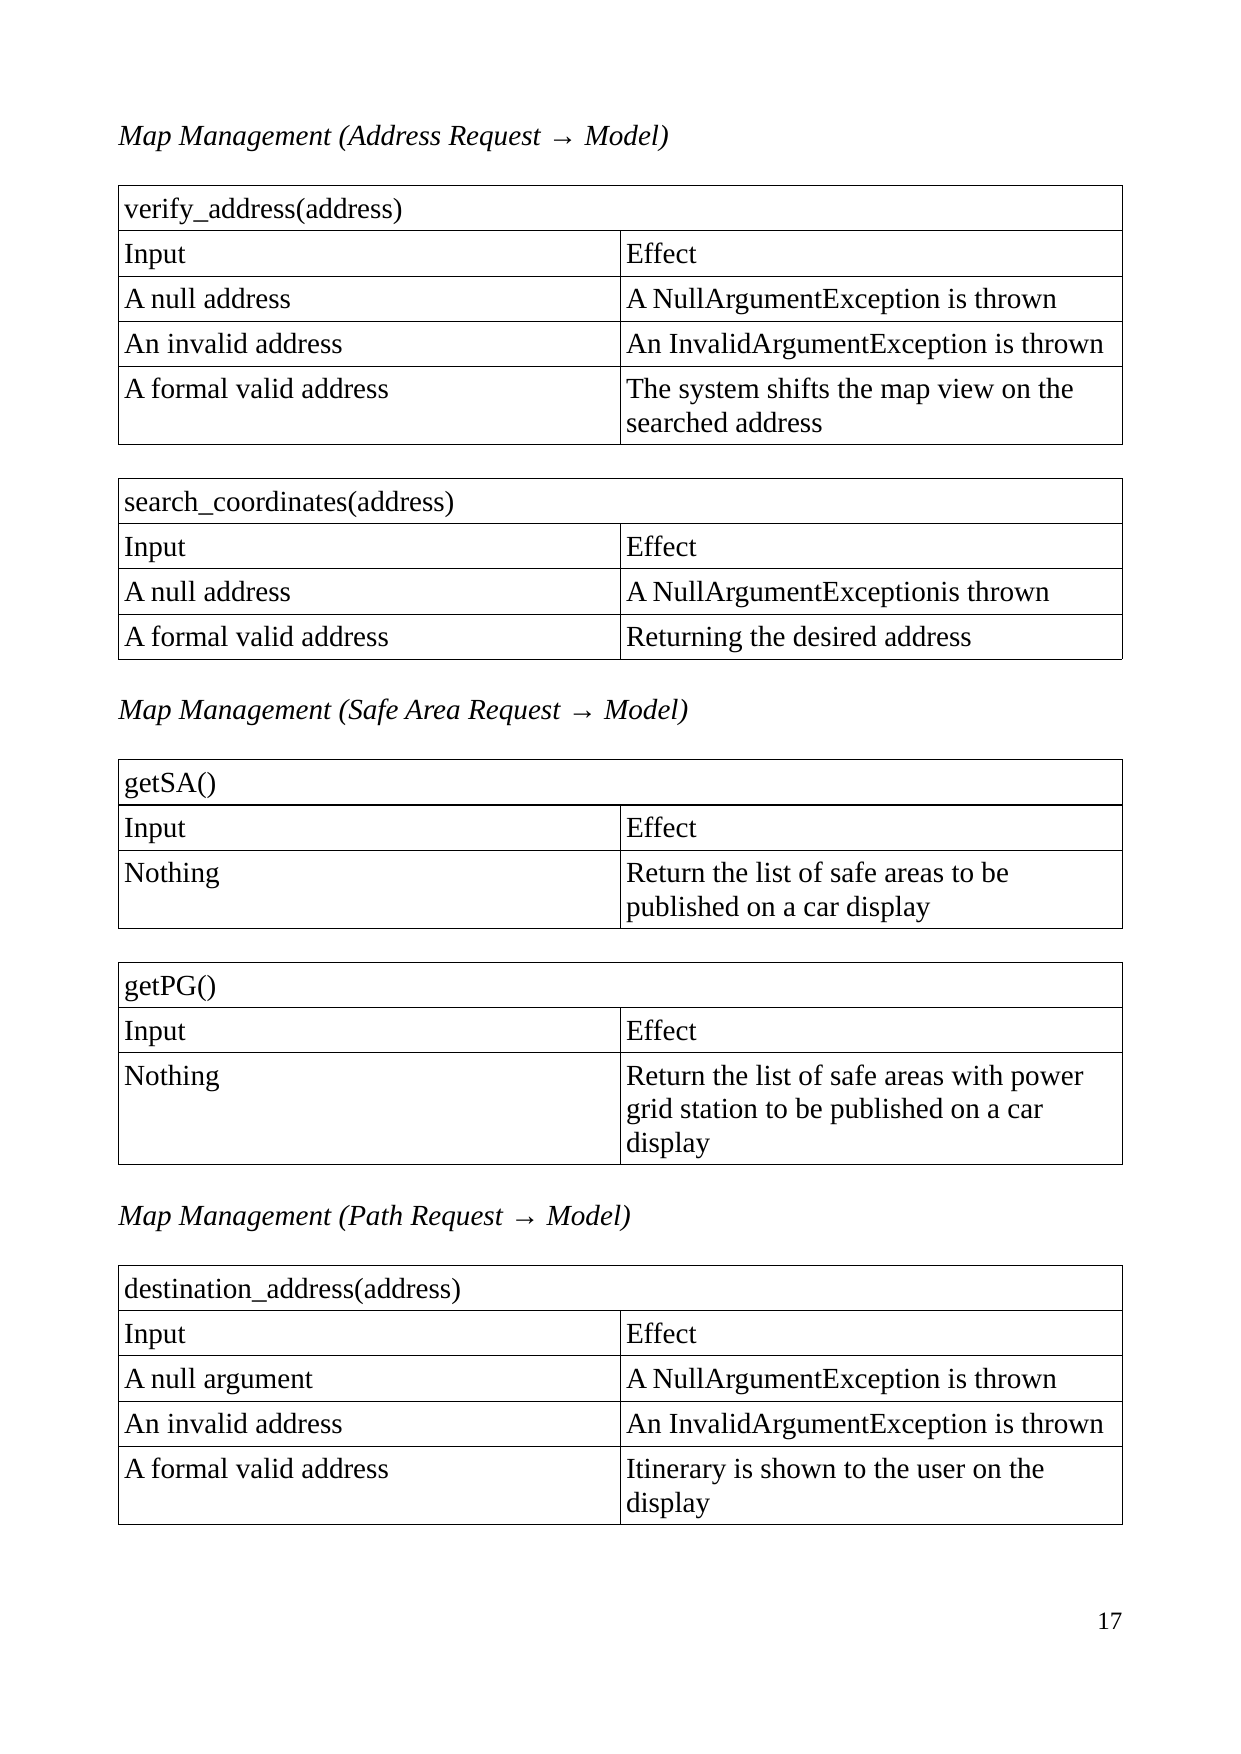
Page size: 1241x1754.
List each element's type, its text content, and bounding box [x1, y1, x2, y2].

table_cell Nothing [119, 851, 620, 928]
table_cell An invalid address [119, 322, 620, 366]
table_cell A NullArgumentException is thrown [621, 1356, 1122, 1401]
text Map Management (Safe Area Request → Model) [118, 692, 1122, 726]
table_header verify_address(address) [119, 186, 1122, 230]
table_cell An InvalidArgumentException is thrown [621, 1402, 1122, 1446]
table_cell A null address [119, 569, 620, 613]
table_header Effect [621, 524, 1122, 568]
table_cell A NullArgumentExceptionis thrown [621, 569, 1122, 613]
table_header Input [119, 524, 620, 568]
table_cell A NullArgumentException is thrown [621, 277, 1122, 321]
table_cell Return the list of safe areas to be published on a car display [621, 851, 1122, 928]
table_header Effect [621, 1311, 1122, 1355]
table_cell A formal valid address [119, 367, 620, 444]
table_cell An InvalidArgumentException is thrown [621, 322, 1122, 366]
text Map Management (Address Request → Model) [118, 118, 1122, 152]
table_cell A null argument [119, 1356, 620, 1401]
table_cell A formal valid address [119, 1447, 620, 1524]
table_cell Itinerary is shown to the user on the display [621, 1447, 1122, 1524]
table_header Input [119, 806, 620, 849]
table_header search_coordinates(address) [119, 479, 1122, 523]
table_cell A null address [119, 277, 620, 321]
table_header destination_address(address) [119, 1266, 1122, 1310]
table_cell Nothing [119, 1053, 620, 1164]
table_header Effect [621, 231, 1122, 276]
table_header Effect [621, 806, 1122, 849]
table_cell An invalid address [119, 1402, 620, 1446]
table_cell Return the list of safe areas with power grid station to be published on a car display [621, 1053, 1122, 1164]
table_header getSA() [119, 760, 1122, 804]
table_cell Returning the desired address [621, 615, 1122, 658]
text Map Management (Path Request → Model) [118, 1198, 1122, 1232]
table_header Input [119, 1311, 620, 1355]
table_cell The system shifts the map view on the searched address [621, 367, 1122, 444]
table_header Effect [621, 1008, 1122, 1052]
table_header getPG() [119, 963, 1122, 1007]
table_header Input [119, 231, 620, 276]
table_header Input [119, 1008, 620, 1052]
table_cell A formal valid address [119, 615, 620, 658]
